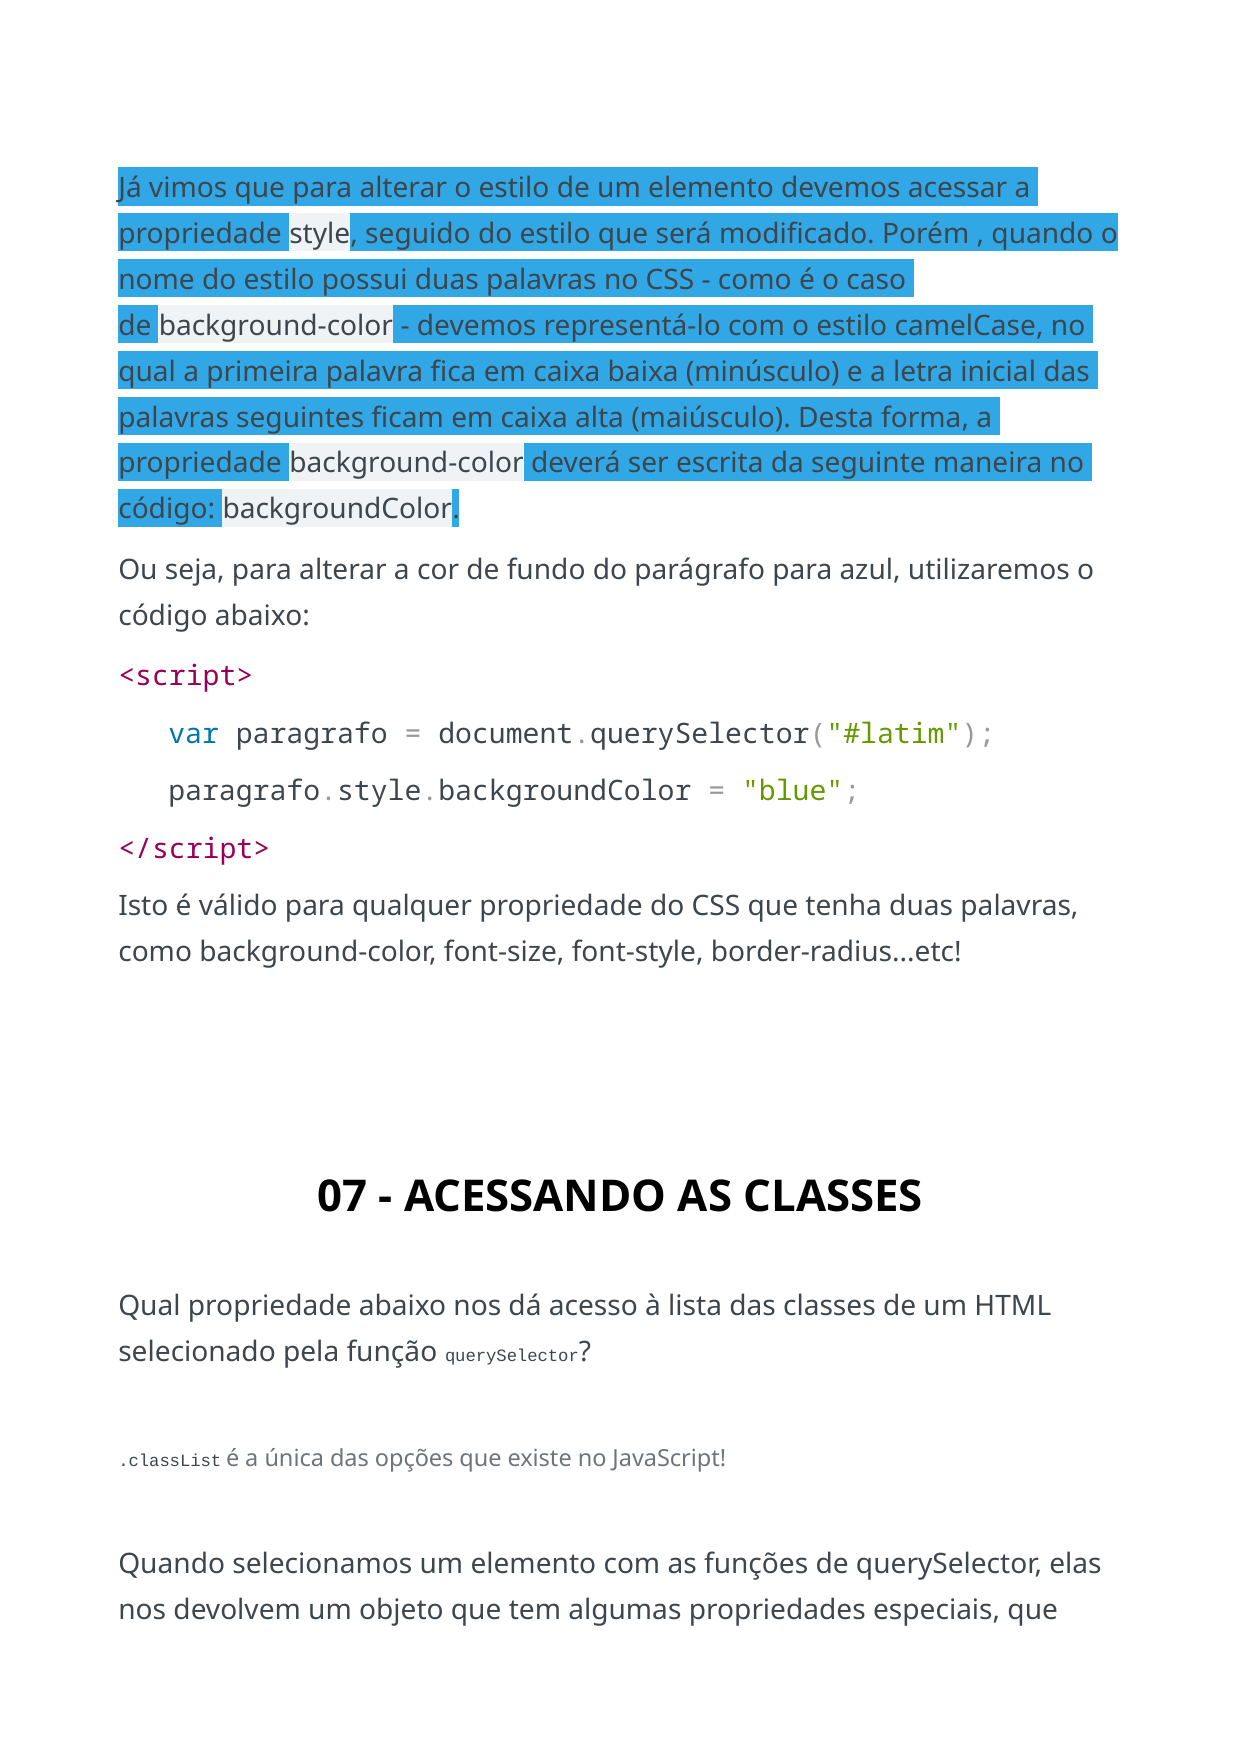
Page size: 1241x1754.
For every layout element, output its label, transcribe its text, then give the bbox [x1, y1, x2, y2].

subtitle 07 - Acessando as classes [118, 1164, 1122, 1224]
text </script> [118, 828, 1122, 867]
text paragrafo.style.backgroundColor = "blue"; [118, 771, 1122, 809]
text .classList é a única das opções que existe no JavaScript! [118, 1441, 1122, 1473]
text Qual propriedade abaixo nos dá acesso à lista das classes de um HTML selecionado pela função querySelector? [118, 1286, 1122, 1370]
text Isto é válido para qualquer propriedade do CSS que tenha duas palavras, como background-color, font-size, font-style, border-radius...etc! [118, 886, 1122, 970]
text Ou seja, para alterar a cor de fundo do parágrafo para azul, utilizaremos o código abaixo: [118, 549, 1122, 633]
text <script> [118, 656, 1122, 694]
text var paragrafo = document.querySelector("#latim"); [118, 713, 1122, 752]
text Quando selecionamos um elemento com as funções de querySelector, elas nos devolvem um objeto que tem algumas propriedades especiais, que [118, 1543, 1122, 1627]
text Já vimos que para alterar o estilo de um elemento devemos acessar a propriedade style, seguido do estilo que será modificado. Porém , quando o nome do estilo possui duas palavras no CSS - como é o caso de background-color - devemos representá-lo com o estilo camelCase, no qual a primeira palavra fica em caixa baixa (minúsculo) e a letra inicial das palavras seguintes ficam em caixa alta (maiúsculo). Desta forma, a propriedade background-color deverá ser escrita da seguinte maneira no código: backgroundColor. [118, 167, 1122, 527]
